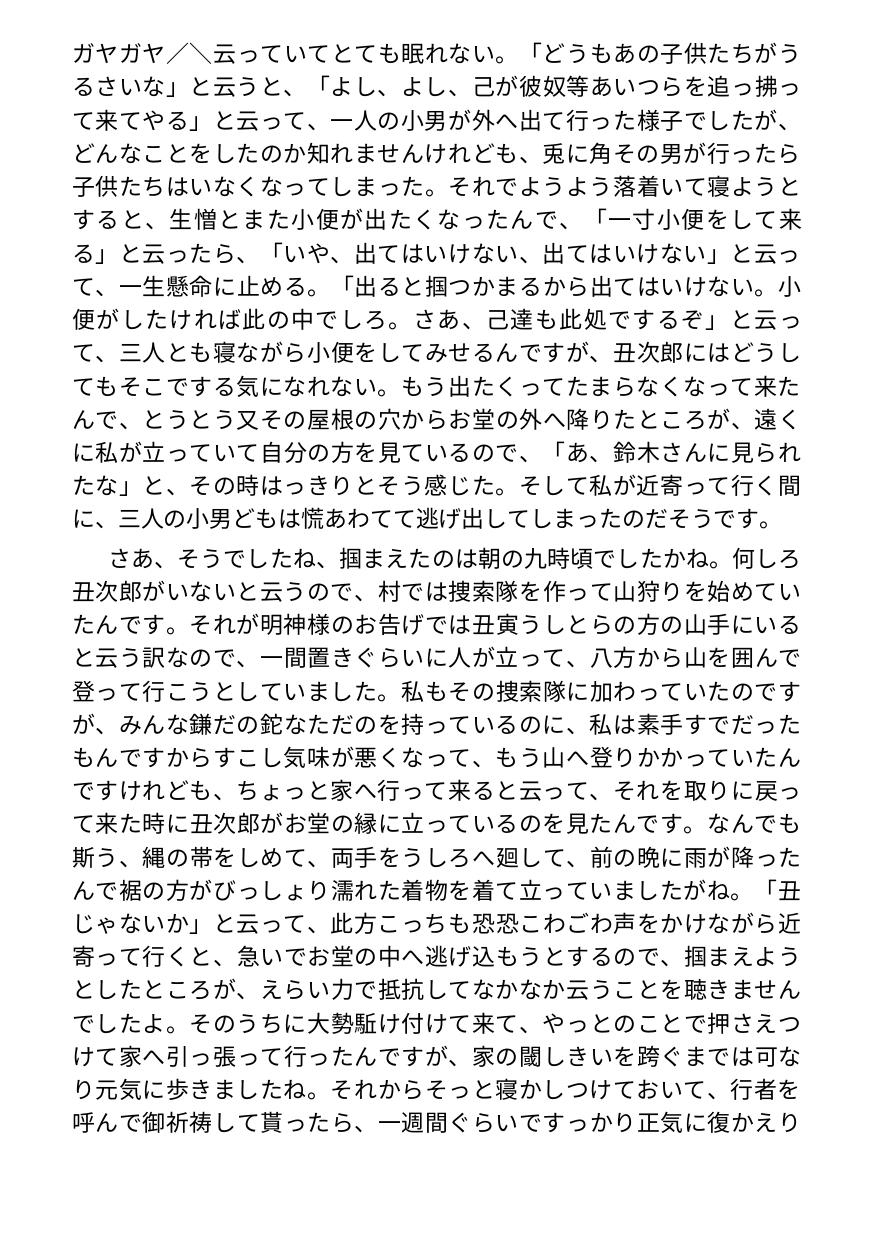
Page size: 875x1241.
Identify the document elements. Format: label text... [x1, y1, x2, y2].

text ガヤガヤ／＼云っていてとても眠れない。「どうもあの子供たちがうるさいな」と云うと、「よし、よし、己が彼奴等あいつらを追っ拂って来てやる」と云って、一人の小男が外へ出て行った様子でしたが、どんなことをしたのか知れませんけれども、兎に角その男が行ったら子供たちはいなくなってしまった。それでようよう落着いて寝ようとすると、生憎とまた小便が出たくなったんで、「一寸小便をして来る」と云ったら、「いや、出てはいけない、出てはいけない」と云って、一生懸命に止める。「出ると掴つかまるから出てはいけない。小便がしたければ此の中でしろ。さあ、己達も此処でするぞ」と云って、三人とも寝ながら小便をしてみせるんですが、丑次郎にはどうしてもそこでする気になれない。もう出たくってたまらなくなって来たんで、とうとう又その屋根の穴からお堂の外へ降りたところが、遠くに私が立っていて自分の方を見ているので、「あ、鈴木さんに見られたな」と、その時はっきりとそう感じた。そして私が近寄って行く間に、三人の小男どもは慌あわてて逃げ出してしまったのだそうです。 [72, 36, 802, 534]
text さあ、そうでしたね、掴まえたのは朝の九時頃でしたかね。何しろ丑次郎がいないと云うので、村では捜索隊を作って山狩りを始めていたんです。それが明神様のお告げでは丑寅うしとらの方の山手にいると云う訳なので、一間置きぐらいに人が立って、八方から山を囲んで登って行こうとしていました。私もその捜索隊に加わっていたのですが、みんな鎌だの鉈なただのを持っているのに、私は素手すでだったもんですからすこし気味が悪くなって、もう山へ登りかかっていたんですけれども、ちょっと家へ行って来ると云って、それを取りに戻って来た時に丑次郎がお堂の縁に立っているのを見たんです。なんでも斯う、縄の帯をしめて、両手をうしろへ廻して、前の晩に雨が降ったんで裾の方がびっしょり濡れた着物を着て立っていましたがね。「丑じゃないか」と云って、此方こっちも恐恐こわごわ声をかけながら近寄って行くと、急いでお堂の中へ逃げ込もうとするので、掴まえようとしたところが、えらい力で抵抗してなかなか云うことを聴きませんでしたよ。そのうちに大勢駈け付けて来て、やっとのことで押さえつけて家へ引っ張って行ったんですが、家の閾しきいを跨ぐまでは可なり元気に歩きましたね。それからそっと寝かしつけておいて、行者を呼んで御祈祷して貰ったら、一週間ぐらいですっかり正気に復かえり [72, 540, 802, 1138]
